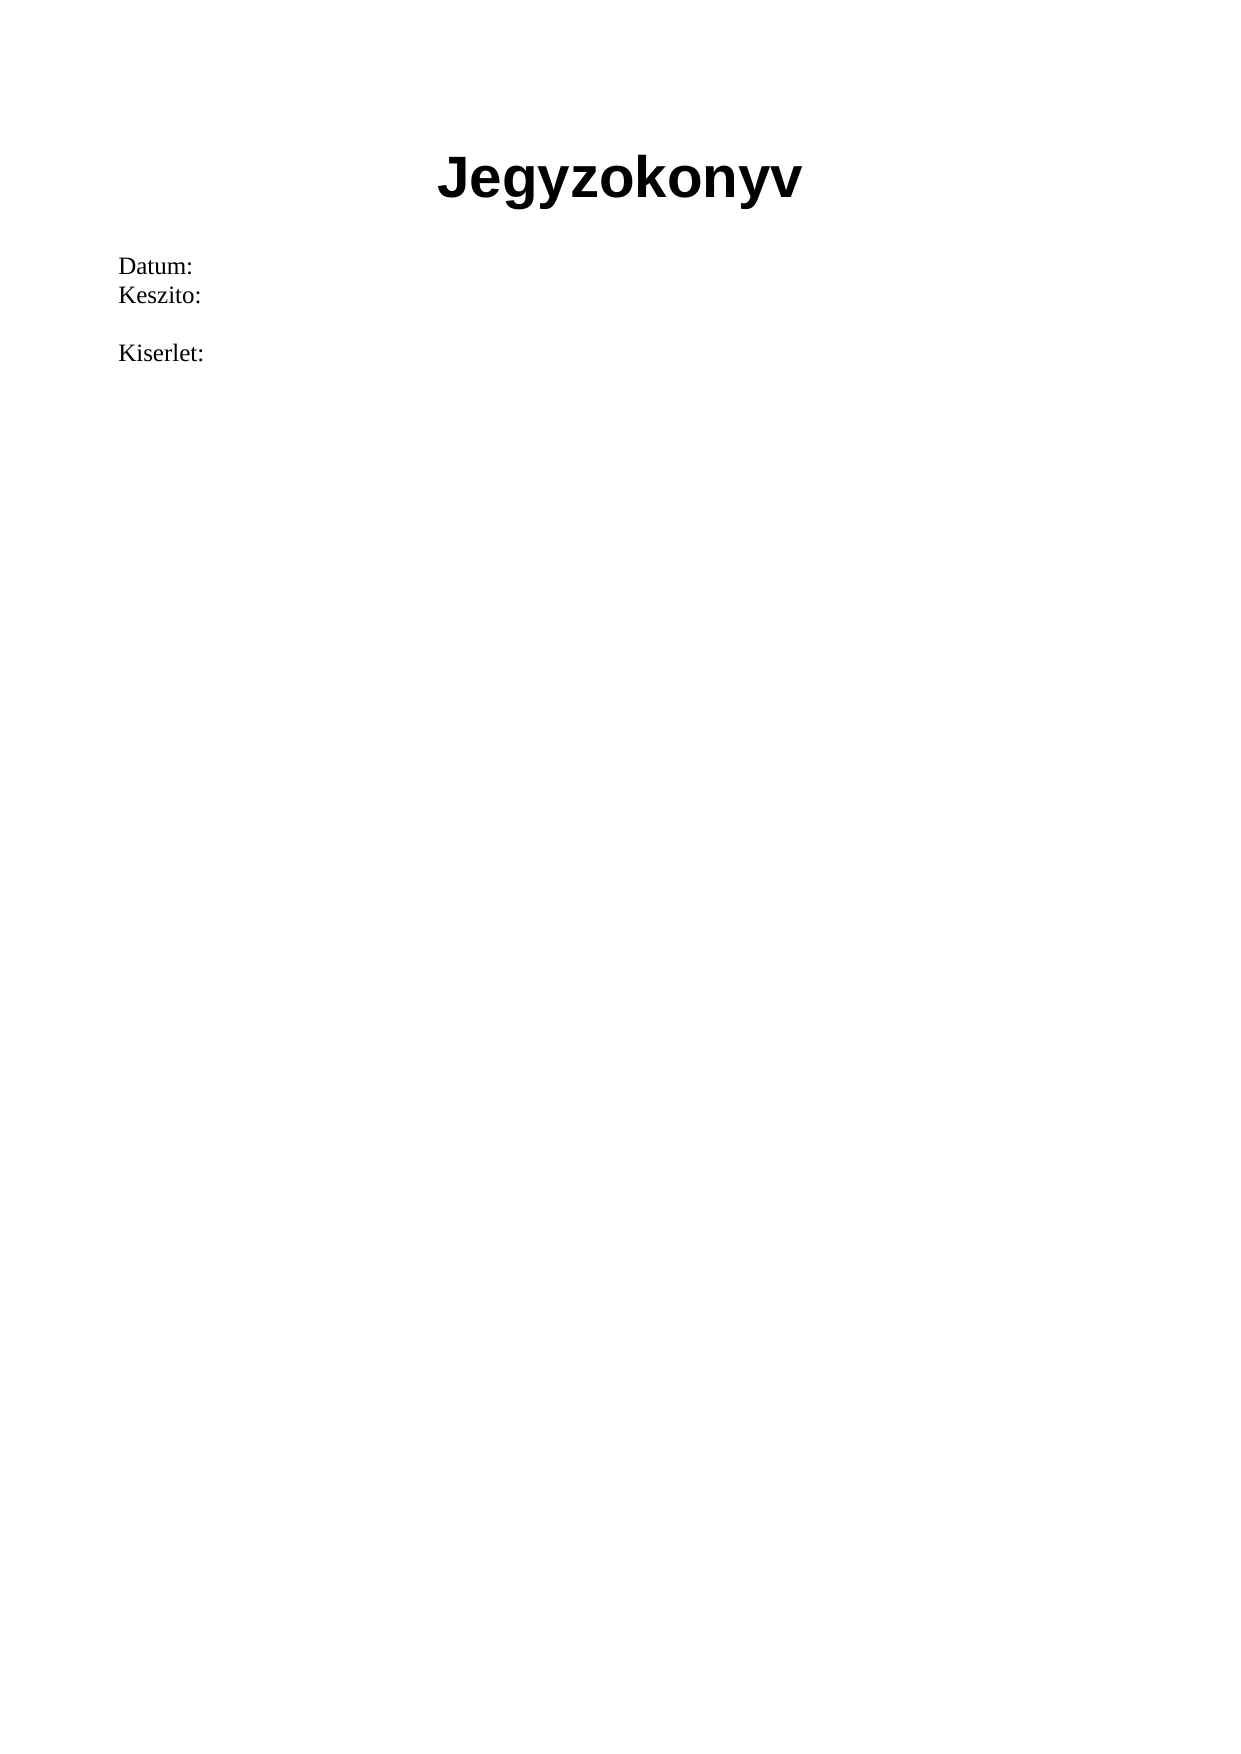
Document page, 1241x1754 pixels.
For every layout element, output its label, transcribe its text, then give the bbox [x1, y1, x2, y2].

text Kiserlet: [118, 338, 1122, 366]
text Keszito: [118, 280, 1122, 309]
text Datum: [118, 251, 1122, 280]
title Jegyzokonyv [118, 143, 1122, 210]
